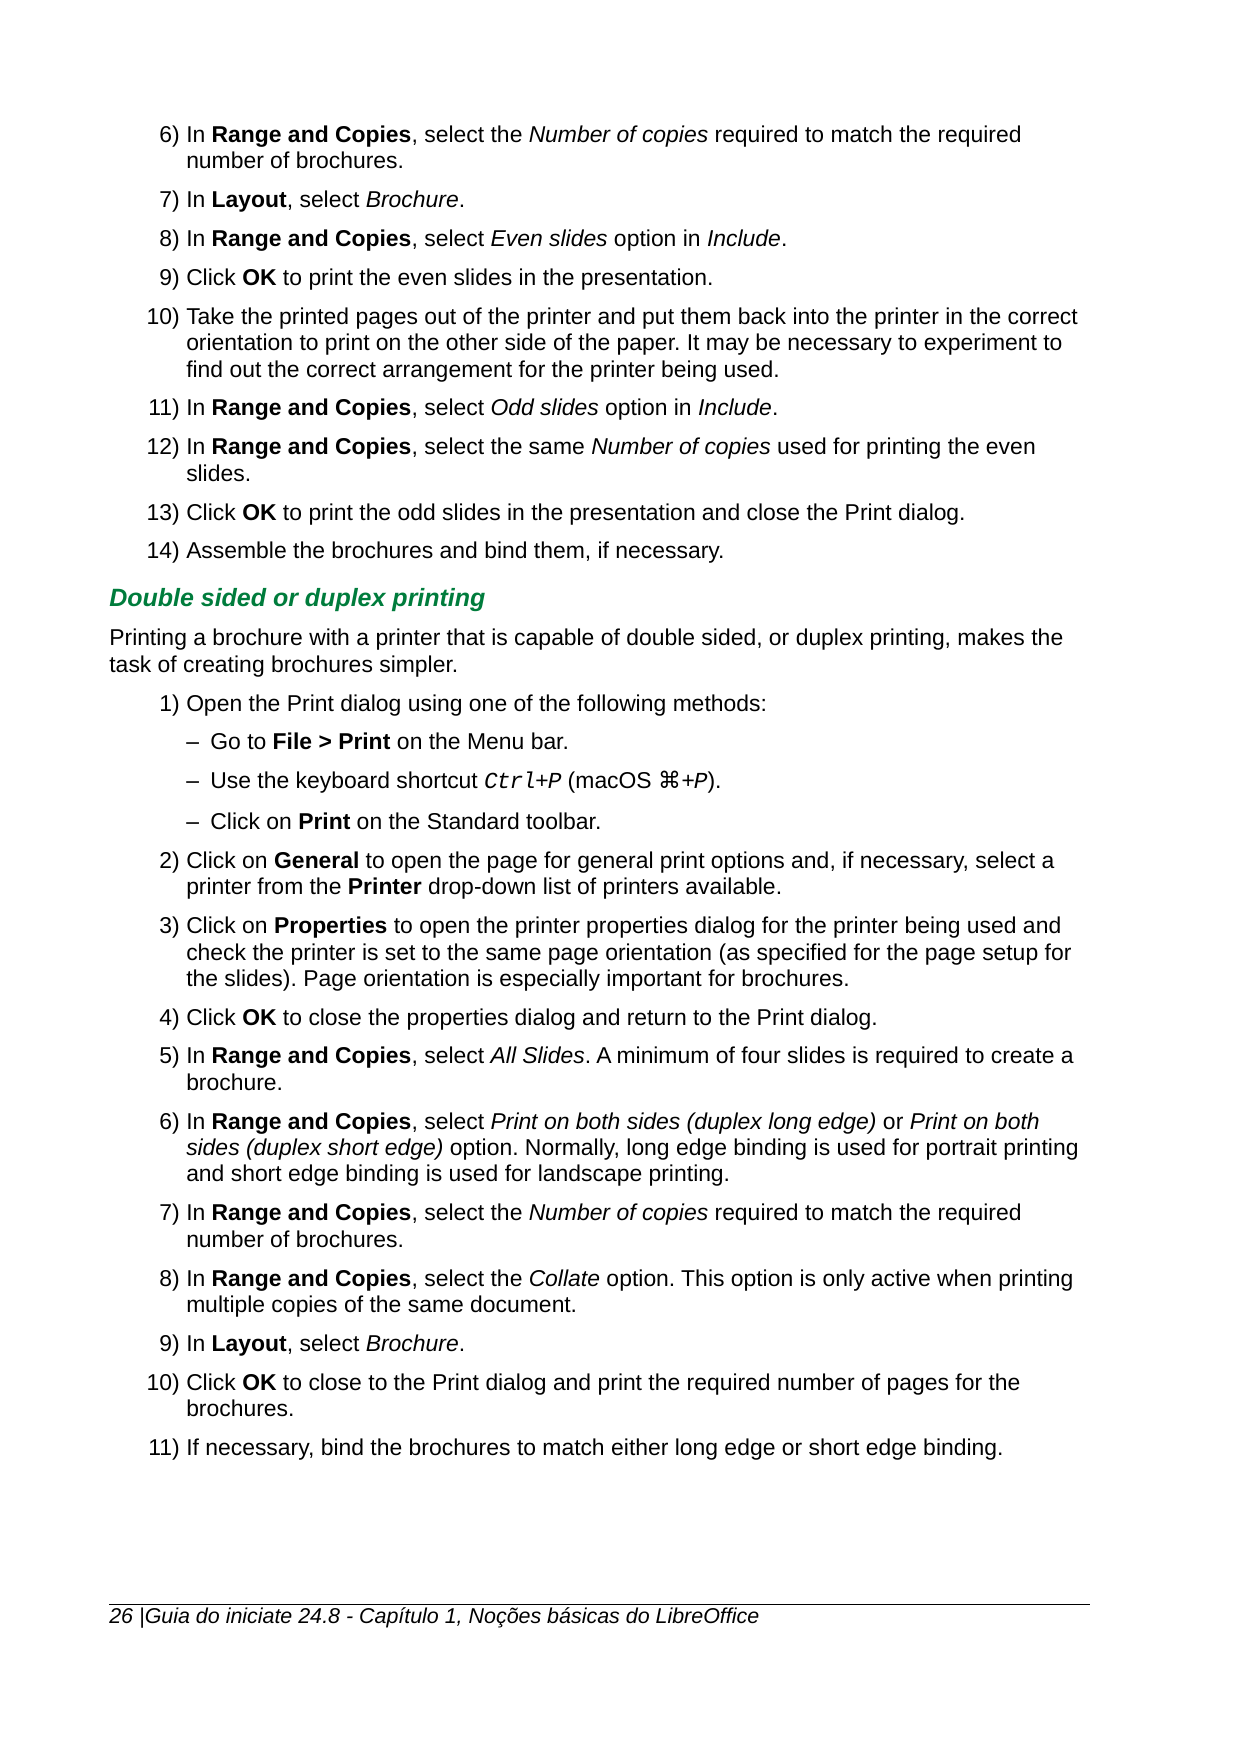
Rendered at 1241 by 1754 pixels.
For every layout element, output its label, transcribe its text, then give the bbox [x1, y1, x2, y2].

list In Range and Copies, select the Number of copies required to match the required number of brochures. [186, 1199, 1090, 1252]
list In Range and Copies, select All Slides. A minimum of four slides is required to create a brochure. [186, 1042, 1090, 1095]
list Printing a brochure with a printer that is capable of double sided, or duplex printing, makes the task of creating brochures simpler. [109, 624, 1090, 677]
list In Range and Copies, select the same Number of copies used for printing the even slides. [186, 433, 1090, 486]
list In Range and Copies, select Print on both sides (duplex long edge) or Print on both sides (duplex short edge) option. Normally, long edge binding is used for portrait printing and short edge binding is used for landscape printing. [186, 1108, 1090, 1187]
list If necessary, bind the brochures to match either long edge or short edge binding. [186, 1434, 1090, 1460]
list Click OK to print the even slides in the presentation. [186, 264, 1090, 290]
list Open the Print dialog using one of the following methods: [186, 689, 1090, 716]
list In Layout, select Brochure. [186, 1330, 1090, 1356]
list Click OK to print the odd slides in the presentation and close the Print dialog. [186, 498, 1090, 525]
list Assemble the brochures and bind them, if necessary. [186, 537, 1090, 564]
list In Range and Copies, select Odd slides option in Include. [186, 394, 1090, 421]
list In Layout, select Brochure. [186, 186, 1090, 213]
list Go to File > Print on the Menu bar. [186, 728, 1090, 755]
list Click on General to open the page for general print options and, if necessary, select a printer from the Printer drop-down list of printers available. [186, 847, 1090, 899]
list Use the keyboard shortcut Ctrl+P (macOS ⌘+P). [186, 767, 1090, 796]
list In Range and Copies, select the Number of copies required to match the required number of brochures. [186, 121, 1090, 174]
subtitle Double sided or duplex printing [109, 583, 1090, 612]
list Click on Properties to open the printer properties dialog for the printer being used and check the printer is set to the same page orientation (as specified for the page setup for the slides). Page orientation is especially important for brochures. [186, 912, 1090, 991]
list In Range and Copies, select the Collate option. This option is only active when printing multiple copies of the same document. [186, 1264, 1090, 1317]
list Click OK to close the properties dialog and return to the Print dialog. [186, 1004, 1090, 1030]
list Click OK to close to the Print dialog and print the required number of pages for the brochures. [186, 1368, 1090, 1421]
list Take the printed pages out of the printer and put them back into the printer in the correct orientation to print on the other side of the paper. It may be necessary to experiment to find out the correct arrangement for the printer being used. [186, 303, 1090, 382]
list In Range and Copies, select Even slides option in Include. [186, 225, 1090, 251]
list Click on Print on the Standard toolbar. [186, 808, 1090, 834]
